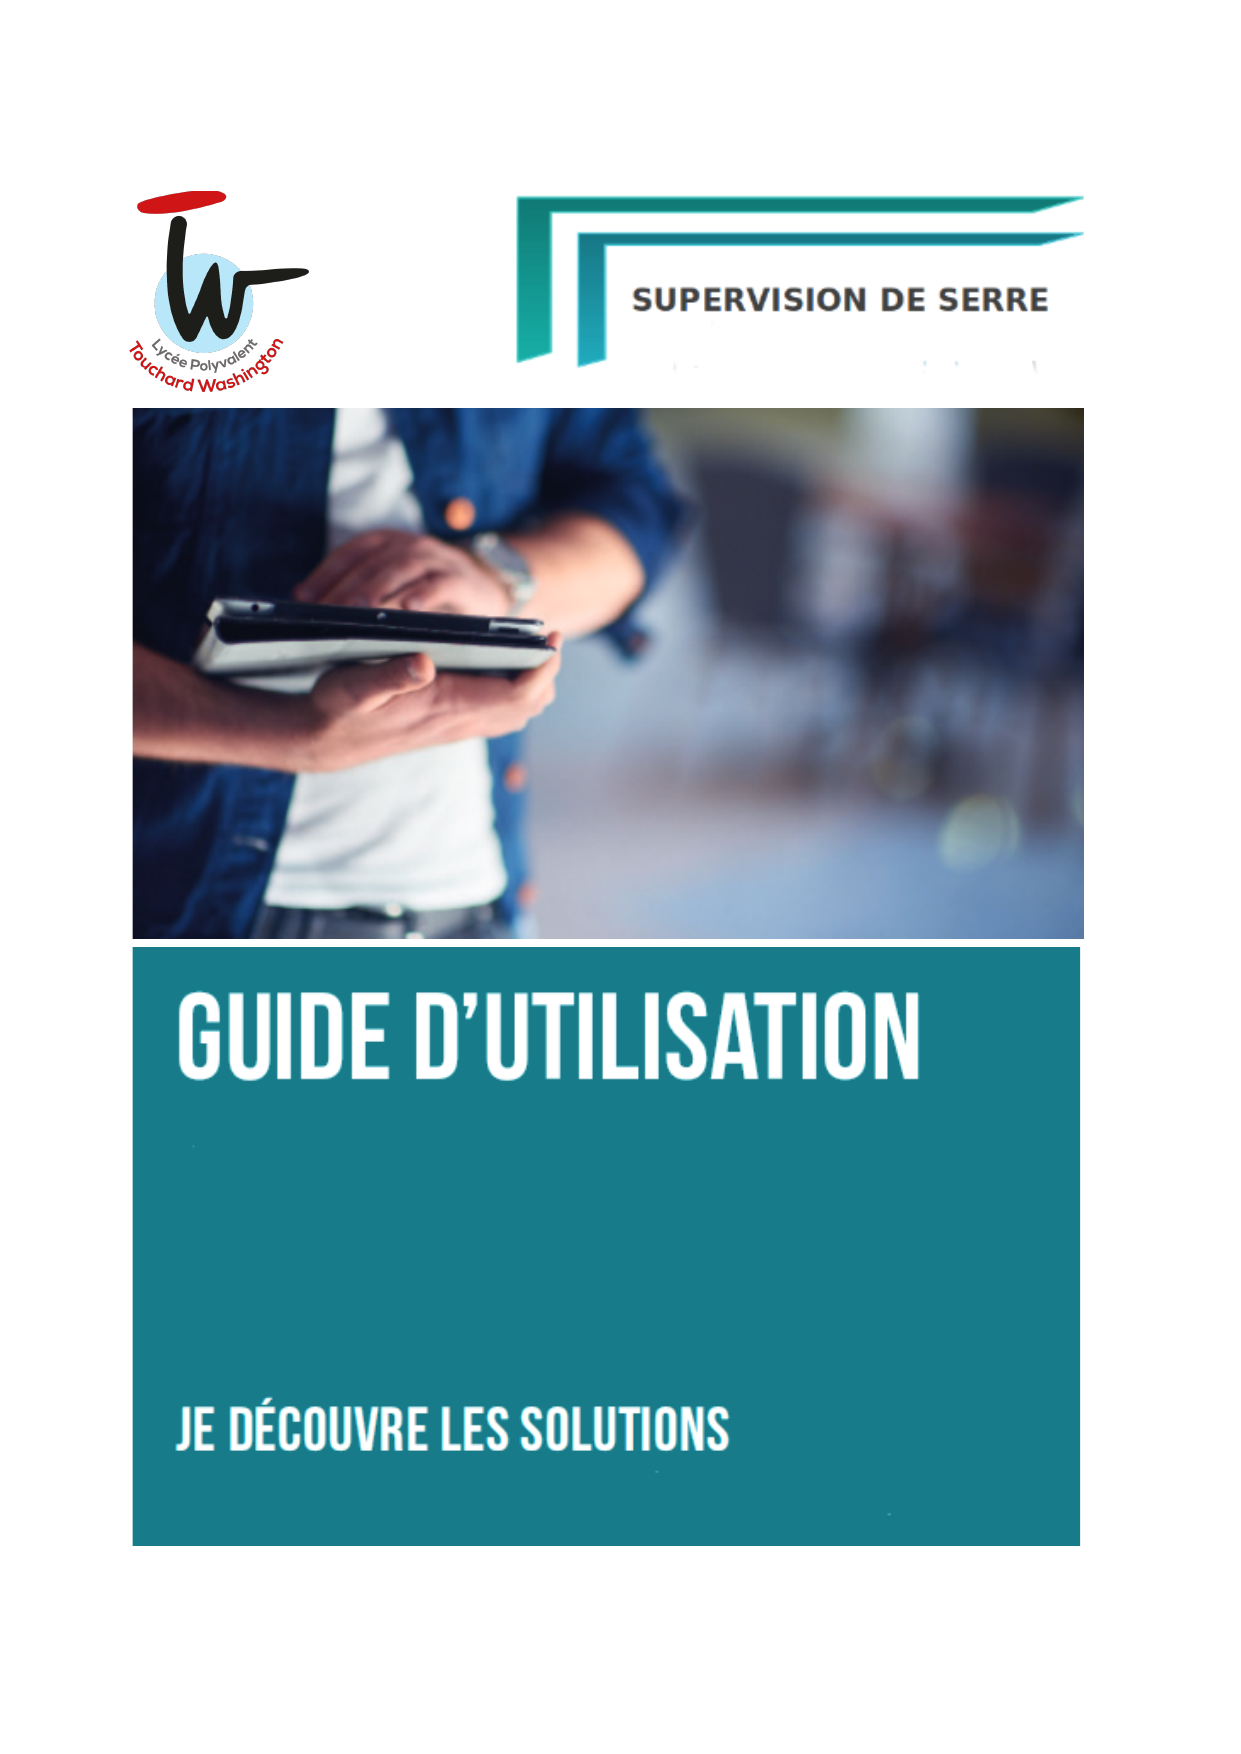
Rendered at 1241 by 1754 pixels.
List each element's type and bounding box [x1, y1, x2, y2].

picture [129, 191, 309, 392]
picture [510, 193, 1084, 375]
picture [132, 947, 1081, 1546]
picture [132, 408, 1084, 939]
